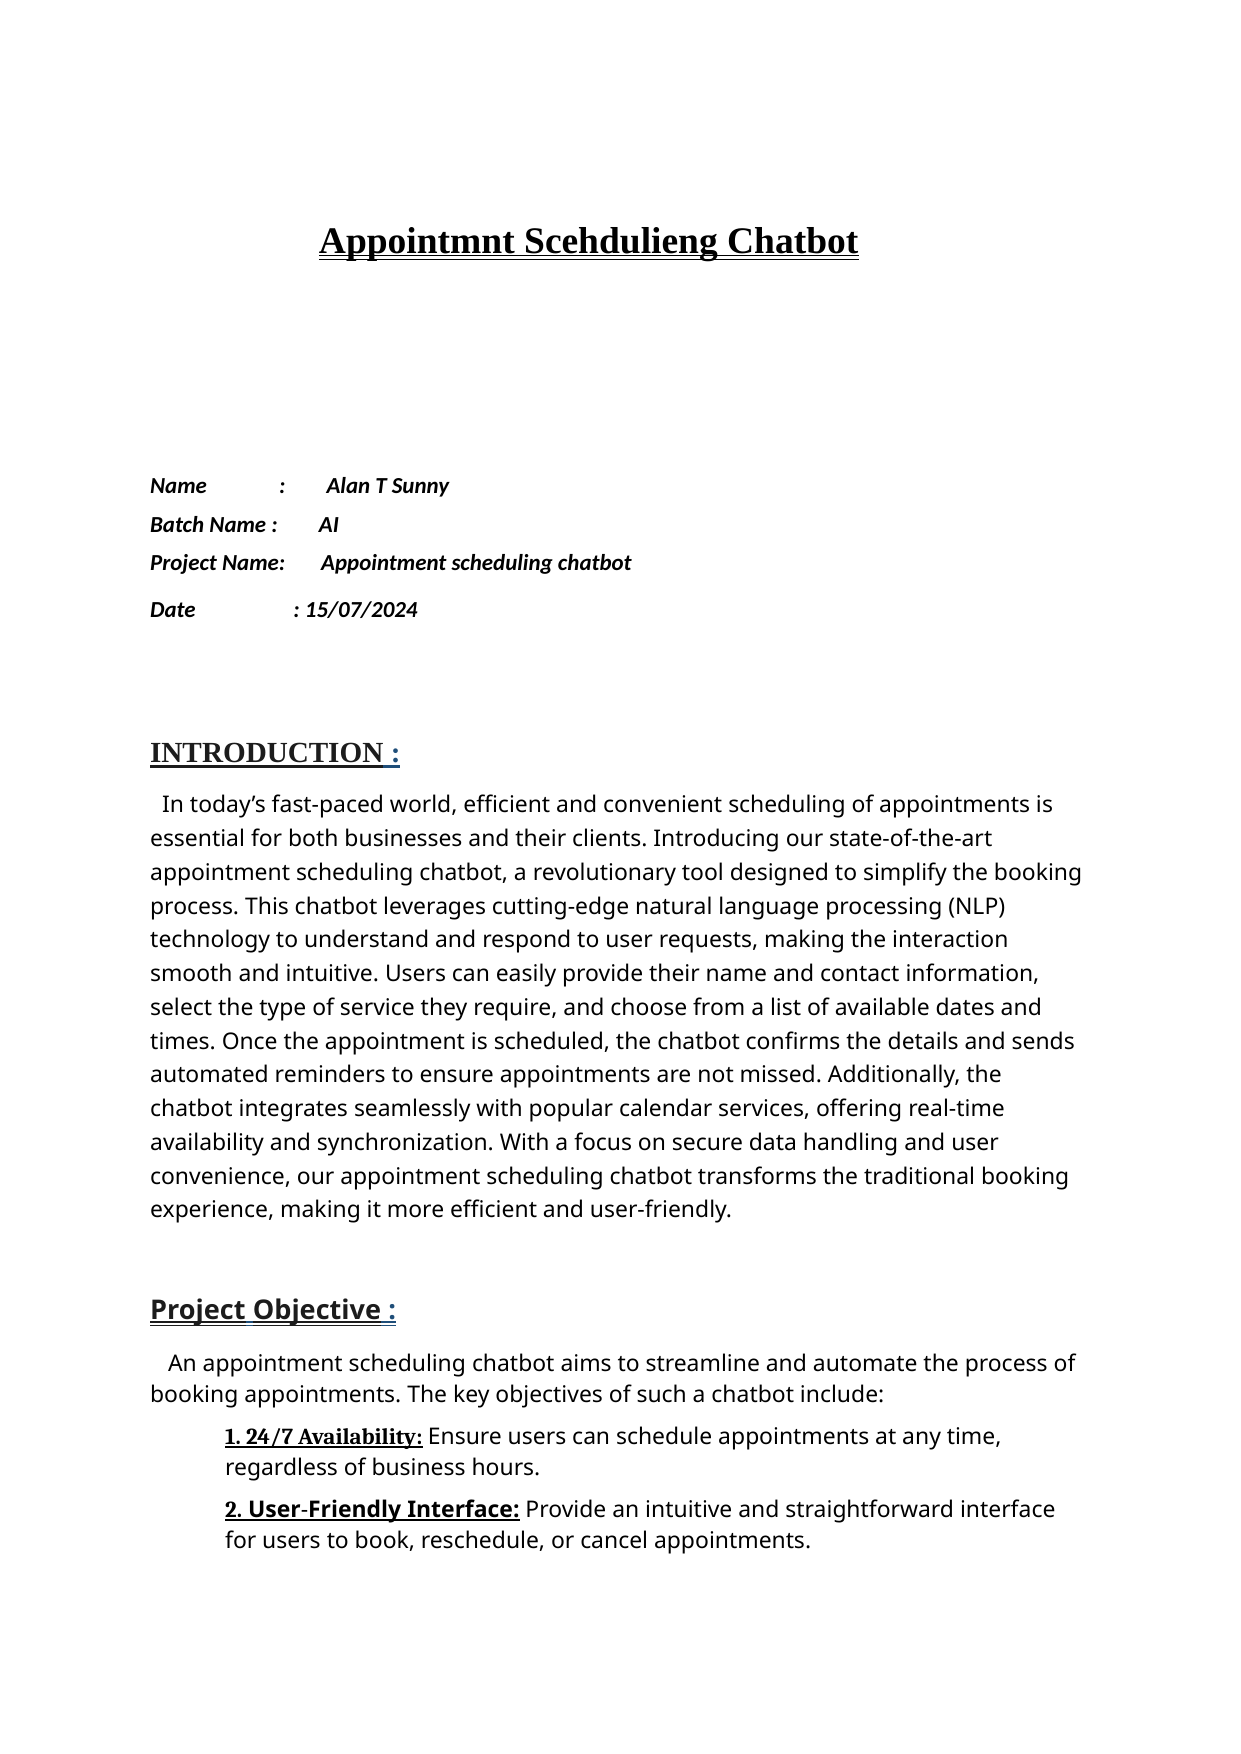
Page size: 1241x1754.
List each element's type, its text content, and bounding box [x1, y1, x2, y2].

text Project Objective : [150, 1291, 1090, 1328]
text INTRODUCTION : [150, 736, 1090, 769]
subtitle Batch Name : AI [150, 510, 1090, 538]
text Appointmnt Scehdulieng Chatbot [150, 218, 1090, 261]
text 2. User-Friendly Interface: Provide an intuitive and straightforward interface for users to book, reschedule, or cancel appointments. [225, 1493, 1090, 1556]
text An appointment scheduling chatbot aims to streamline and automate the process of booking appointments. The key objectives of such a chatbot include: [150, 1347, 1090, 1410]
subtitle Name : Alan T Sunny [150, 471, 1090, 499]
text 1. 24/7 Availability: Ensure users can schedule appointments at any time, regardless of business hours. [225, 1420, 1090, 1483]
text Project Name: Appointment scheduling chatbot [150, 548, 1090, 576]
text Date : 15/07/2024 [150, 595, 1090, 623]
text In today’s fast-paced world, efficient and convenient scheduling of appointments is essential for both businesses and their clients. Introducing our state-of-the-art appointment scheduling chatbot, a revolutionary tool designed to simplify the booking process. This chatbot leverages cutting-edge natural language processing (NLP) technology to understand and respond to user requests, making the interaction smooth and intuitive. Users can easily provide their name and contact information, select the type of service they require, and choose from a list of available dates and times. Once the appointment is scheduled, the chatbot confirms the details and sends automated reminders to ensure appointments are not missed. Additionally, the chatbot integrates seamlessly with popular calendar services, offering real-time availability and synchronization. With a focus on secure data handling and user convenience, our appointment scheduling chatbot transforms the traditional booking experience, making it more efficient and user-friendly. [150, 788, 1090, 1225]
